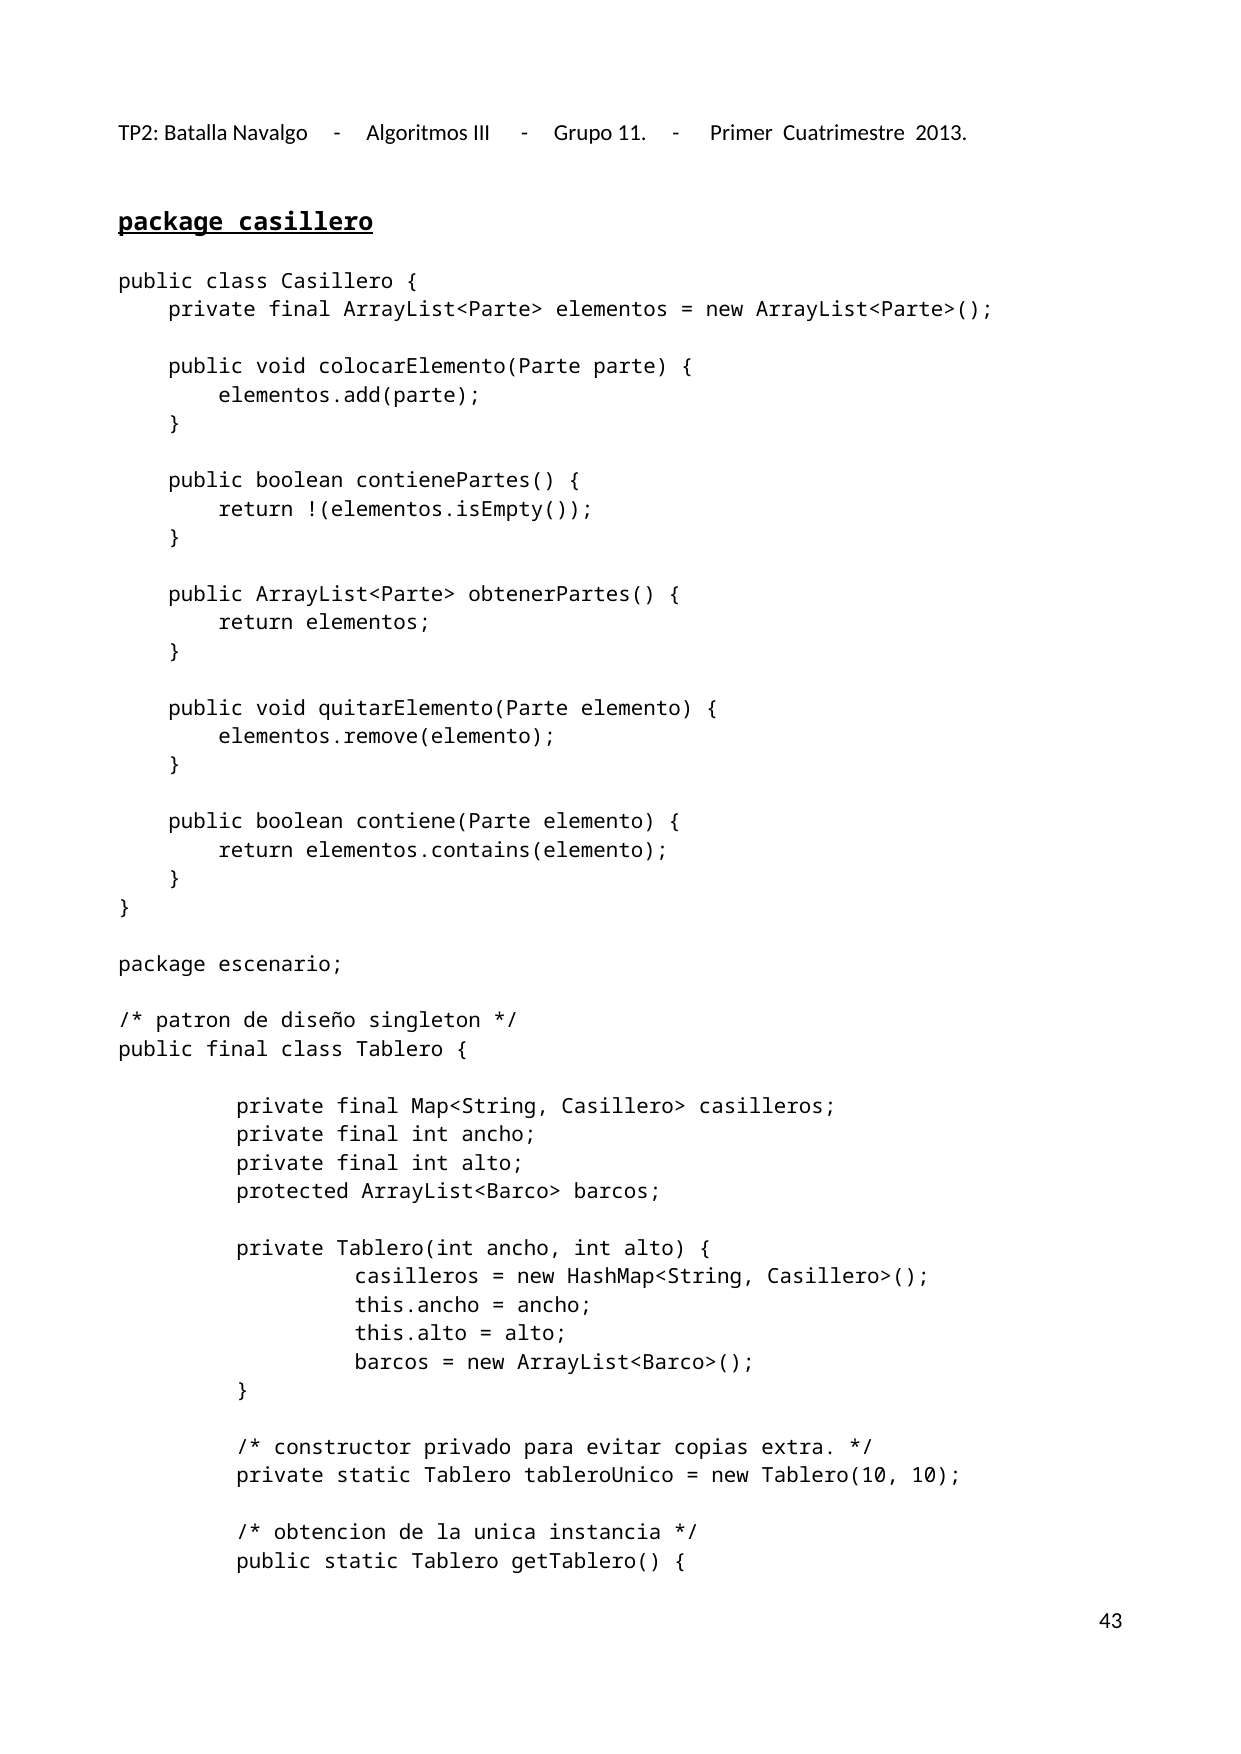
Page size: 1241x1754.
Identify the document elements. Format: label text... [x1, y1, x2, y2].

text public ArrayList<Parte> obtenerPartes() { [118, 579, 1122, 607]
text /* patron de diseño singleton */ [118, 1006, 1122, 1034]
text this.ancho = ancho; [118, 1290, 1122, 1318]
text public final class Tablero { [118, 1034, 1122, 1062]
text return elementos.contains(elemento); [118, 835, 1122, 863]
text } [118, 408, 1122, 437]
text public class Casillero { [118, 266, 1122, 294]
text public static Tablero getTablero() { [118, 1546, 1122, 1574]
text elementos.add(parte); [118, 380, 1122, 408]
text } [118, 892, 1122, 920]
text } [118, 522, 1122, 551]
text private Tablero(int ancho, int alto) { [118, 1233, 1122, 1261]
text public void colocarElemento(Parte parte) { [118, 351, 1122, 380]
text } [118, 863, 1122, 892]
text public boolean contiene(Parte elemento) { [118, 806, 1122, 835]
text private static Tablero tableroUnico = new Tablero(10, 10); [118, 1461, 1122, 1489]
text /* obtencion de la unica instancia */ [118, 1517, 1122, 1546]
text private final int ancho; [118, 1119, 1122, 1148]
text } [118, 1375, 1122, 1404]
text elementos.remove(elemento); [118, 721, 1122, 749]
text barcos = new ArrayList<Barco>(); [118, 1347, 1122, 1375]
text this.alto = alto; [118, 1318, 1122, 1347]
text public boolean contienePartes() { [118, 465, 1122, 494]
text protected ArrayList<Barco> barcos; [118, 1176, 1122, 1204]
text package escenario; [118, 949, 1122, 977]
text casilleros = new HashMap<String, Casillero>(); [118, 1261, 1122, 1290]
text return !(elementos.isEmpty()); [118, 494, 1122, 522]
text public void quitarElemento(Parte elemento) { [118, 693, 1122, 721]
text package casillero [118, 204, 1122, 238]
text /* constructor privado para evitar copias extra. */ [118, 1432, 1122, 1461]
text return elementos; [118, 607, 1122, 636]
text private final int alto; [118, 1148, 1122, 1176]
text private final Map<String, Casillero> casilleros; [118, 1091, 1122, 1119]
text } [118, 749, 1122, 778]
text private final ArrayList<Parte> elementos = new ArrayList<Parte>(); [118, 294, 1122, 323]
text } [118, 636, 1122, 664]
